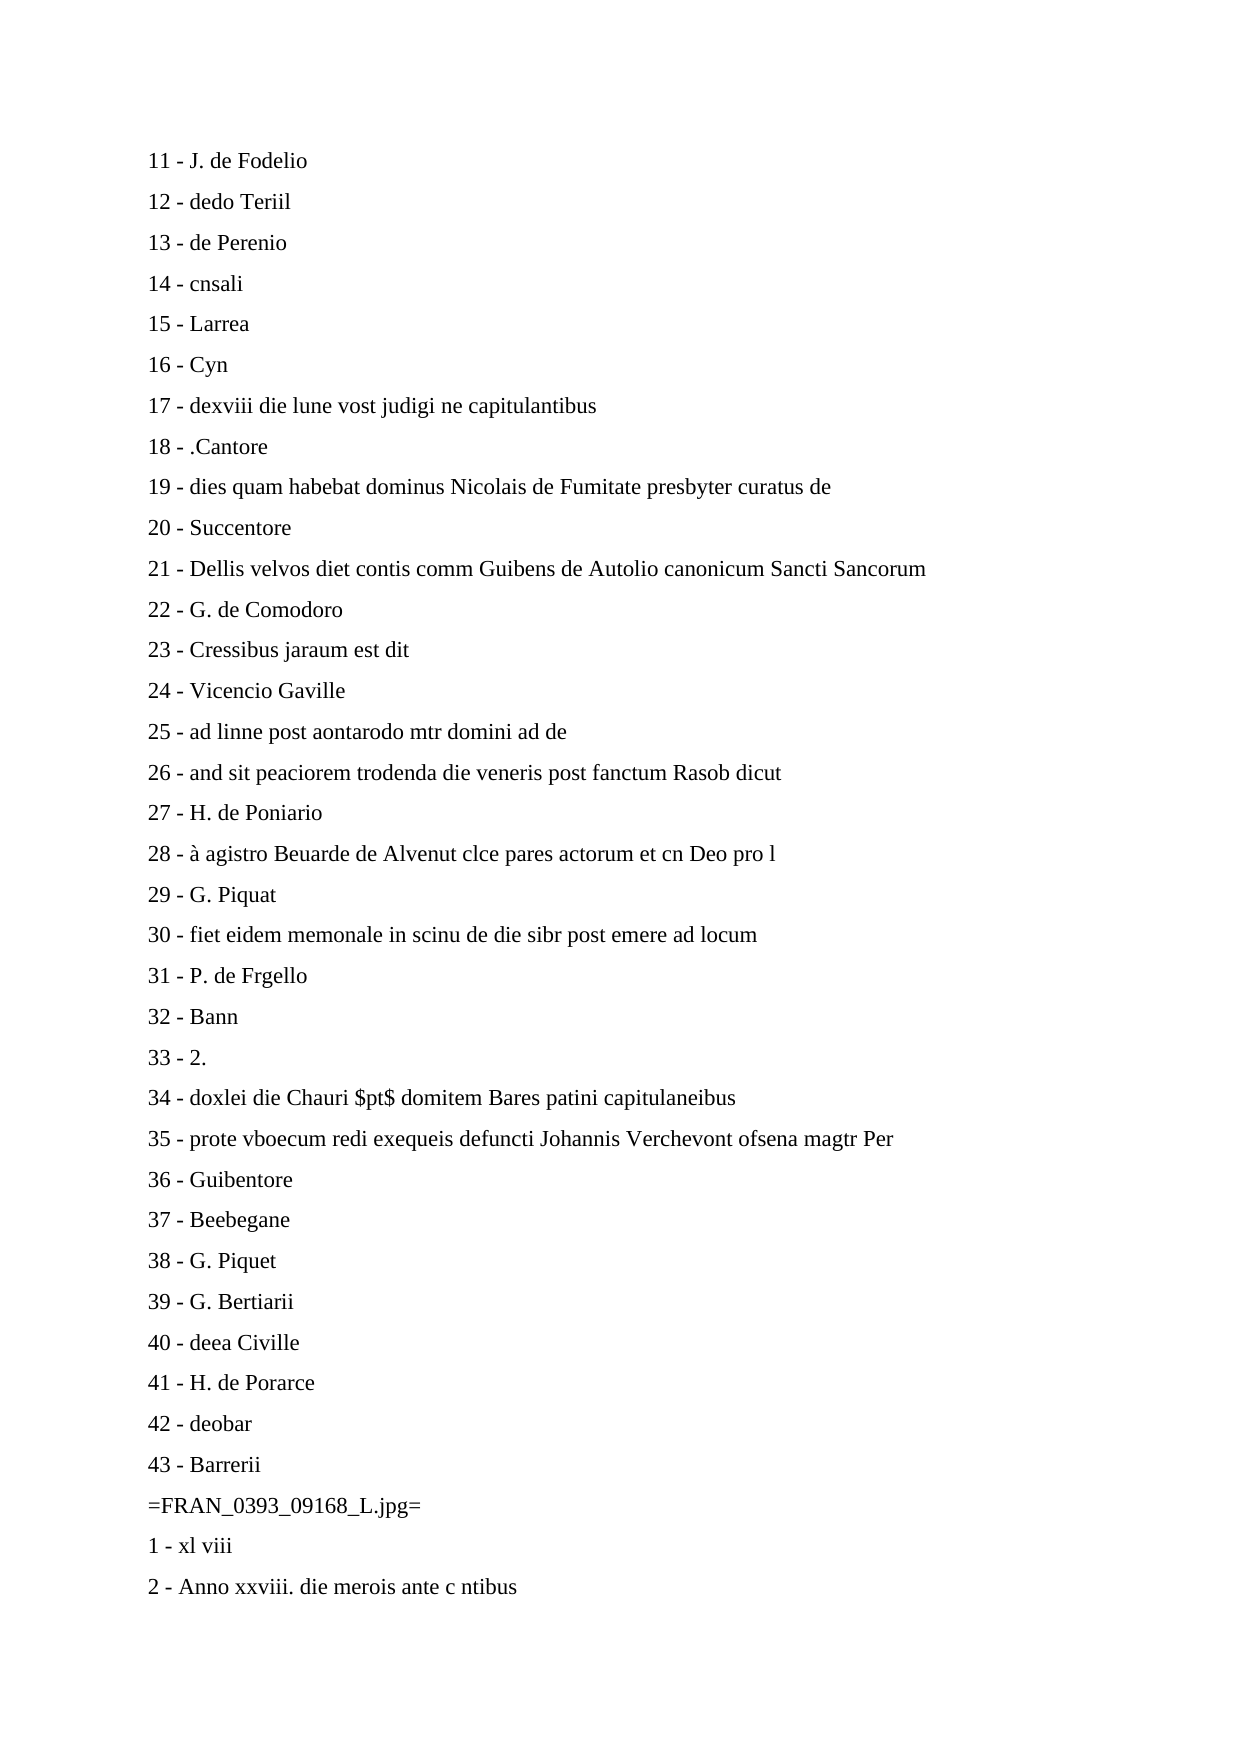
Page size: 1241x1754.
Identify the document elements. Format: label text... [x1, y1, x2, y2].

text 25 - ad linne post aontarodo mtr domini ad de [148, 718, 1093, 744]
text =FRAN_0393_09168_L.jpg= [148, 1492, 1093, 1518]
text 20 - Succentore [148, 514, 1093, 541]
text 37 - Beebegane [148, 1207, 1093, 1233]
text 27 - H. de Poniario [148, 799, 1093, 826]
text 2 - Anno xxviii. die merois ante c ntibus [148, 1573, 1093, 1599]
text 19 - dies quam habebat dominus Nicolais de Fumitate presbyter curatus de [148, 473, 1093, 500]
text 15 - Larrea [148, 311, 1093, 337]
text 43 - Barrerii [148, 1451, 1093, 1477]
text 22 - G. de Comodoro [148, 596, 1093, 622]
text 41 - H. de Porarce [148, 1369, 1093, 1396]
text 26 - and sit peaciorem trodenda die veneris post fanctum Rasob dicut [148, 758, 1093, 785]
text 17 - dexviii die lune vost judigi ne capitulantibus [148, 392, 1093, 418]
text 21 - Dellis velvos diet contis comm Guibens de Autolio canonicum Sancti Sancorum [148, 555, 1093, 581]
text 32 - Bann [148, 1003, 1093, 1029]
text 36 - Guibentore [148, 1166, 1093, 1192]
text 33 - 2. [148, 1044, 1093, 1070]
text 34 - doxlei die Chauri $pt$ domitem Bares patini capitulaneibus [148, 1084, 1093, 1111]
text 29 - G. Piquat [148, 881, 1093, 907]
text 13 - de Perenio [148, 229, 1093, 255]
text 42 - deobar [148, 1410, 1093, 1437]
text 12 - dedo Teriil [148, 188, 1093, 215]
text 39 - G. Bertiarii [148, 1288, 1093, 1314]
text 24 - Vicencio Gaville [148, 677, 1093, 703]
text 35 - prote vboecum redi exequeis defuncti Johannis Verchevont ofsena magtr Per [148, 1125, 1093, 1151]
text 18 - .Cantore [148, 433, 1093, 459]
text 38 - G. Piquet [148, 1247, 1093, 1274]
text 14 - cnsali [148, 270, 1093, 296]
text 28 - à agistro Beuarde de Alvenut clce pares actorum et cn Deo pro l [148, 840, 1093, 866]
text 30 - fiet eidem memonale in scinu de die sibr post emere ad locum [148, 921, 1093, 948]
text 1 - xl viii [148, 1532, 1093, 1559]
text 16 - Cyn [148, 351, 1093, 378]
text 31 - P. de Frgello [148, 962, 1093, 988]
text 11 - J. de Fodelio [148, 148, 1093, 174]
text 23 - Cressibus jaraum est dit [148, 636, 1093, 663]
text 40 - deea Civille [148, 1329, 1093, 1355]
